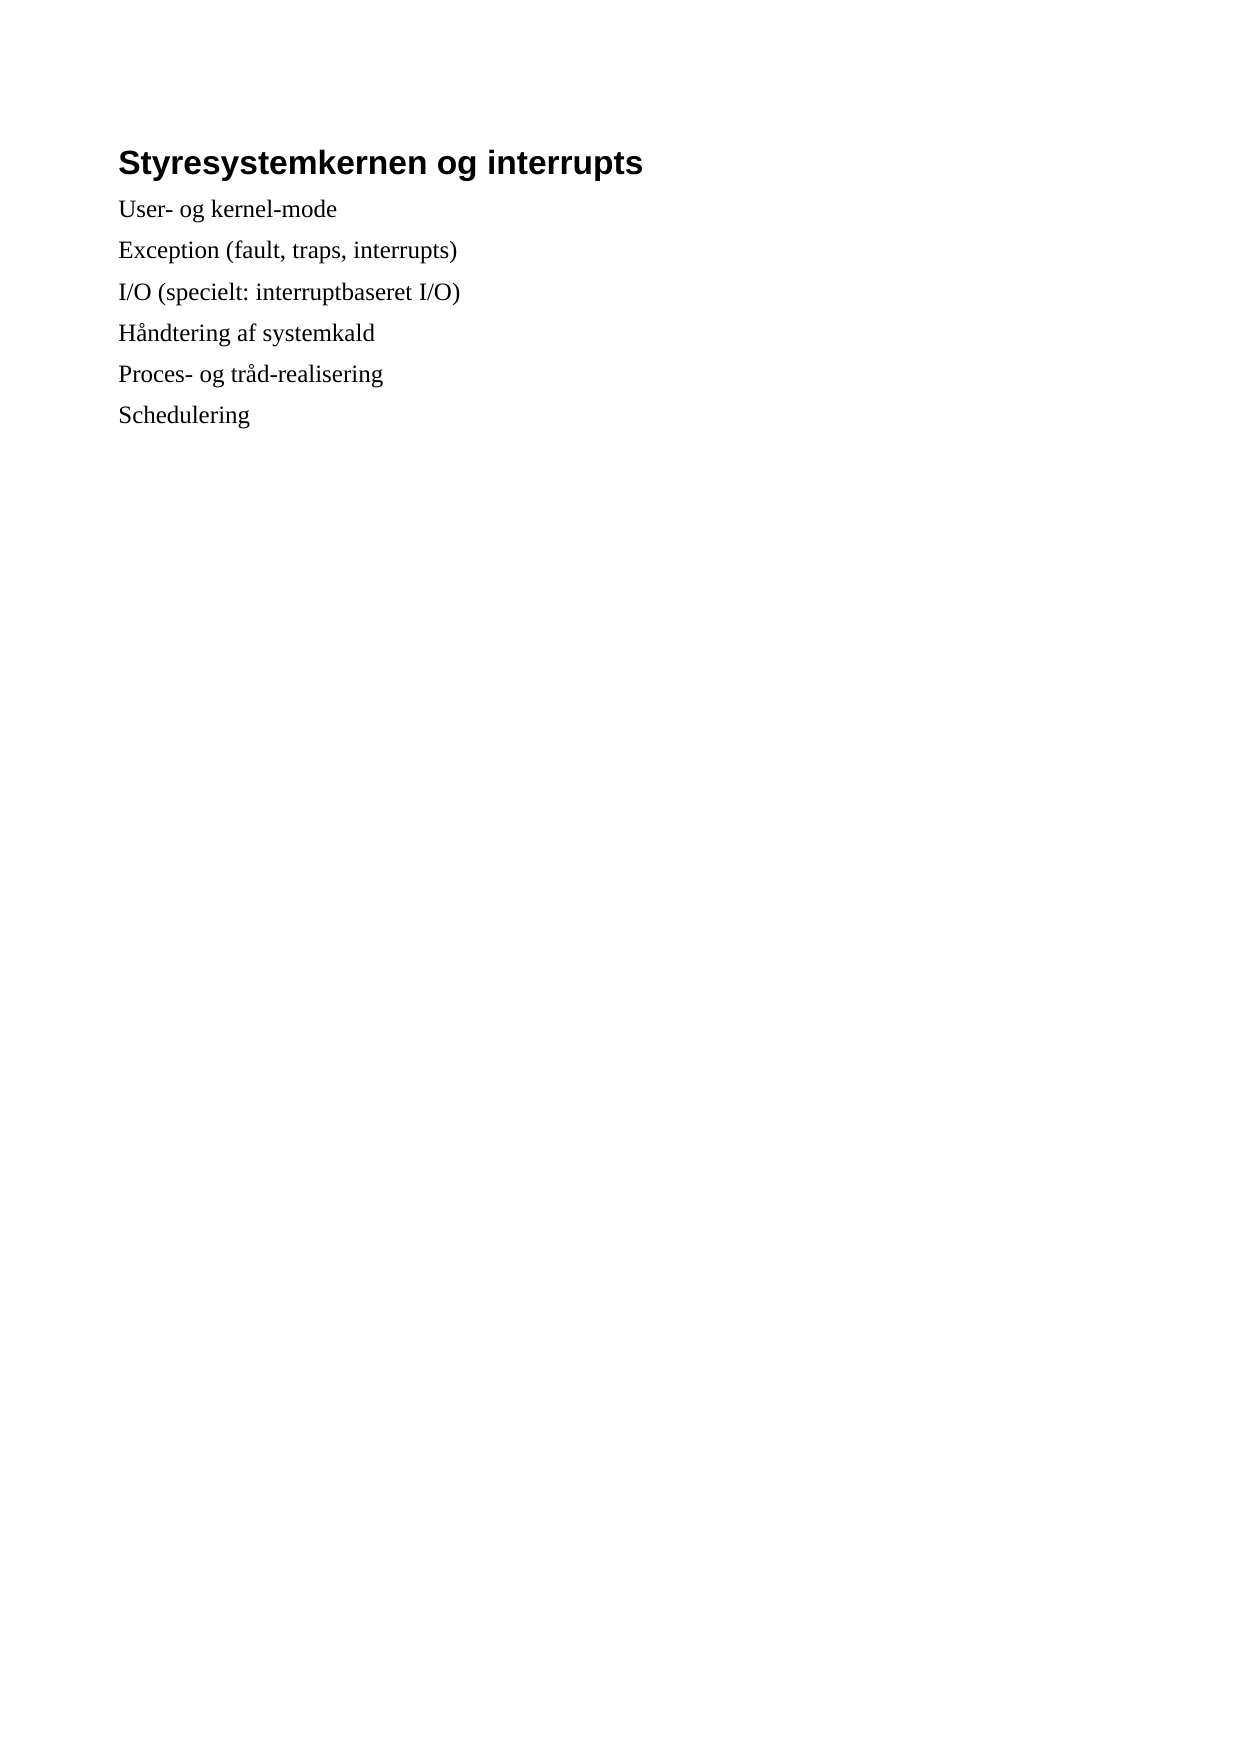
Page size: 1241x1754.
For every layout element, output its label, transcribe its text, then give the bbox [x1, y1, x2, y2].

subtitle Styresystemkernen og interrupts [118, 143, 1122, 182]
text Proces- og tråd-realisering [118, 359, 1122, 388]
text User- og kernel-mode [118, 194, 1122, 223]
text I/O (specielt: interruptbaseret I/O) [118, 277, 1122, 306]
text Exception (fault, traps, interrupts) [118, 236, 1122, 264]
text Håndtering af systemkald [118, 318, 1122, 347]
text Schedulering [118, 401, 1122, 429]
